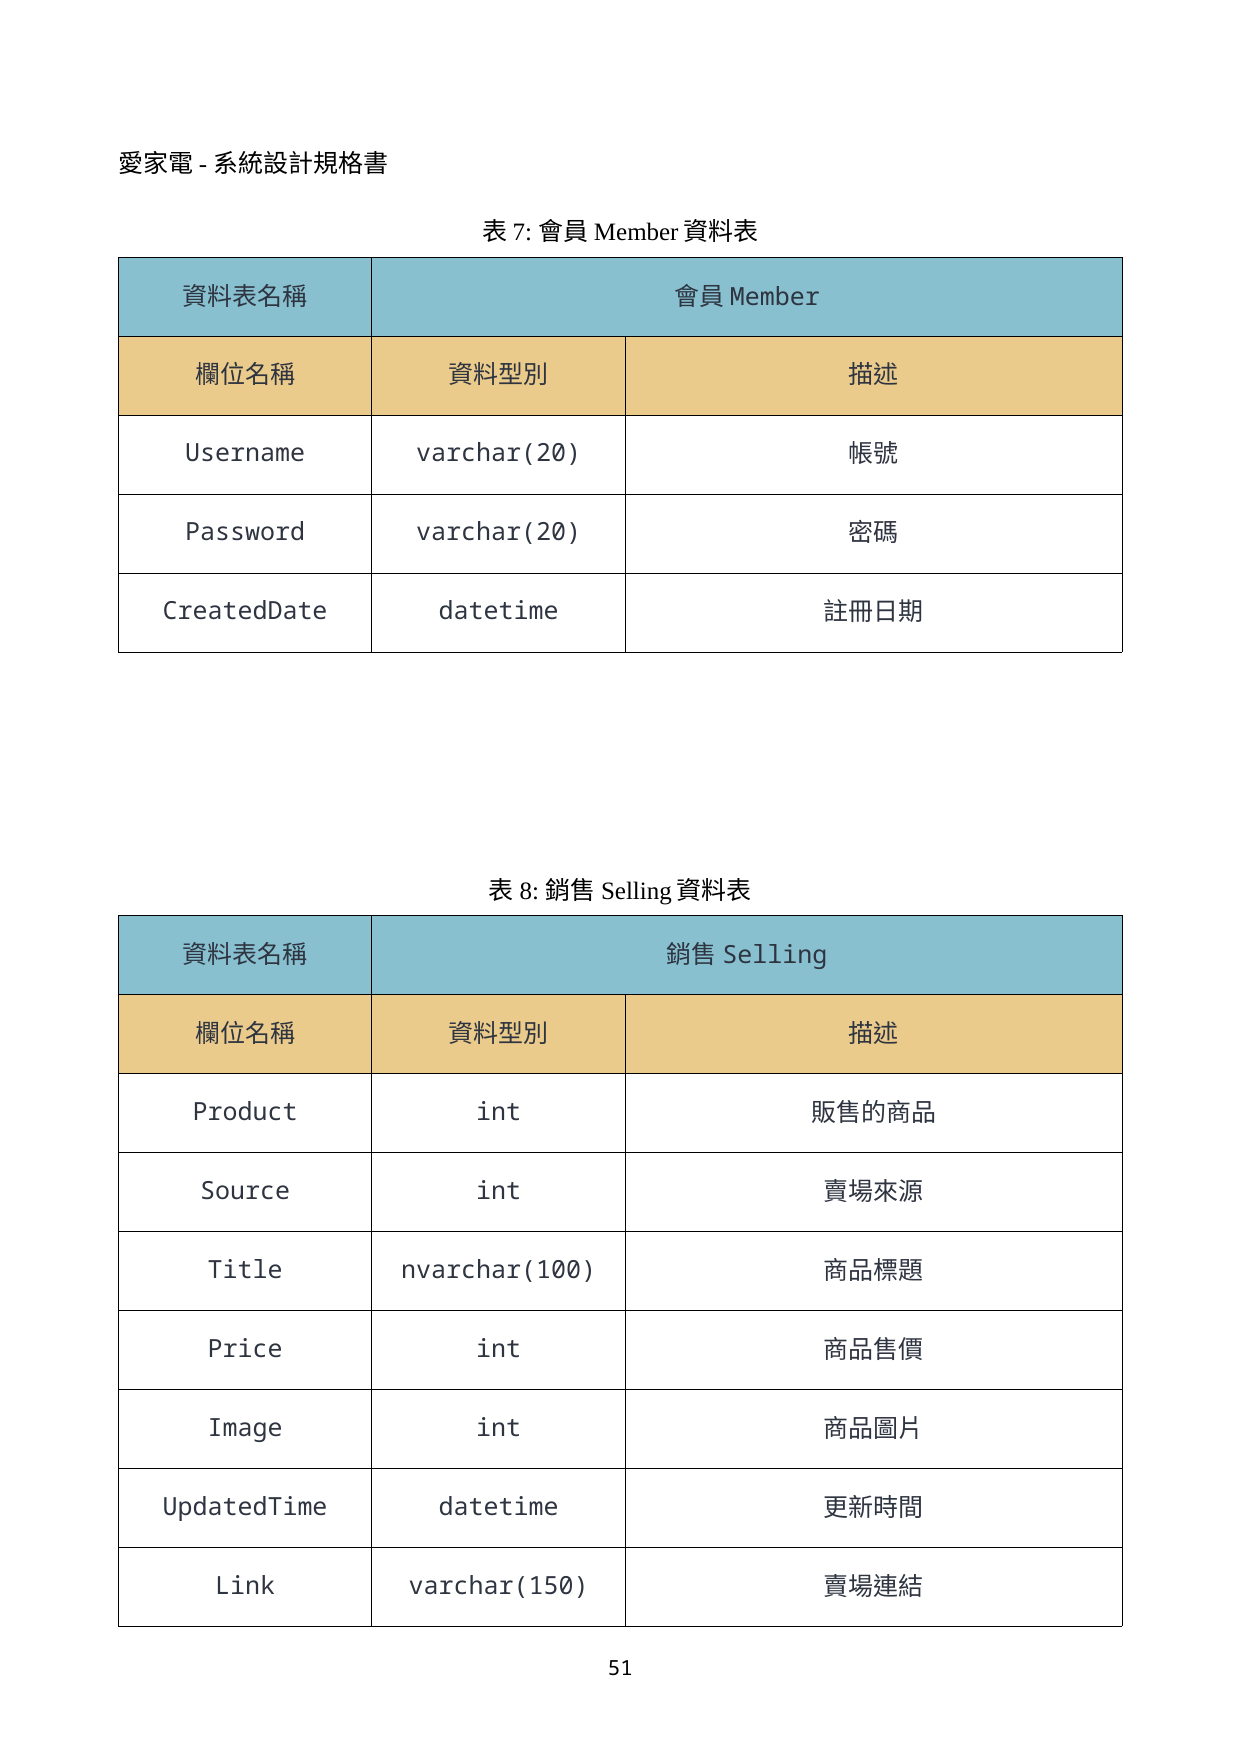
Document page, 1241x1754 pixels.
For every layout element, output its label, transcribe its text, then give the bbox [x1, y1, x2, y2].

table_cell datetime [372, 1469, 625, 1547]
table_cell Price [119, 1311, 371, 1389]
table_cell 描述 [626, 337, 1122, 415]
table_cell Source [119, 1153, 371, 1231]
table_cell CreatedDate [119, 574, 371, 652]
table_cell Username [119, 416, 371, 494]
table_cell Product [119, 1074, 371, 1152]
table_cell 商品標題 [626, 1232, 1122, 1310]
table_cell 商品圖片 [626, 1390, 1122, 1468]
table_cell varchar(20) [372, 495, 625, 573]
table_cell nvarchar(100) [372, 1232, 625, 1310]
table_cell 密碼 [626, 495, 1122, 573]
table_cell 欄位名稱 [119, 995, 371, 1073]
table_cell 販售的商品 [626, 1074, 1122, 1152]
table_header 資料表名稱 [119, 916, 371, 994]
table_cell int [372, 1390, 625, 1468]
text 表 7: 會員 Member資料表 [118, 212, 1122, 248]
table_cell 帳號 [626, 416, 1122, 494]
table_cell 欄位名稱 [119, 337, 371, 415]
table_cell UpdatedTime [119, 1469, 371, 1547]
text 表 8: 銷售 Selling資料表 [118, 871, 1122, 907]
table_cell int [372, 1153, 625, 1231]
table_cell varchar(150) [372, 1548, 625, 1626]
table_cell 商品售價 [626, 1311, 1122, 1389]
table_cell 資料型別 [372, 995, 625, 1073]
table_cell 賣場來源 [626, 1153, 1122, 1231]
table_cell Title [119, 1232, 371, 1310]
table_cell datetime [372, 574, 625, 652]
table_cell int [372, 1074, 625, 1152]
table_cell 賣場連結 [626, 1548, 1122, 1626]
table_cell Password [119, 495, 371, 573]
table_header 銷售 Selling [372, 916, 1122, 994]
table_cell Image [119, 1390, 371, 1468]
table_cell 註冊日期 [626, 574, 1122, 652]
table_cell 描述 [626, 995, 1122, 1073]
table_cell 資料型別 [372, 337, 625, 415]
table_header 會員 Member [372, 258, 1122, 336]
table_cell varchar(20) [372, 416, 625, 494]
table_header 資料表名稱 [119, 258, 371, 336]
table_cell Link [119, 1548, 371, 1626]
table_cell 更新時間 [626, 1469, 1122, 1547]
table_cell int [372, 1311, 625, 1389]
